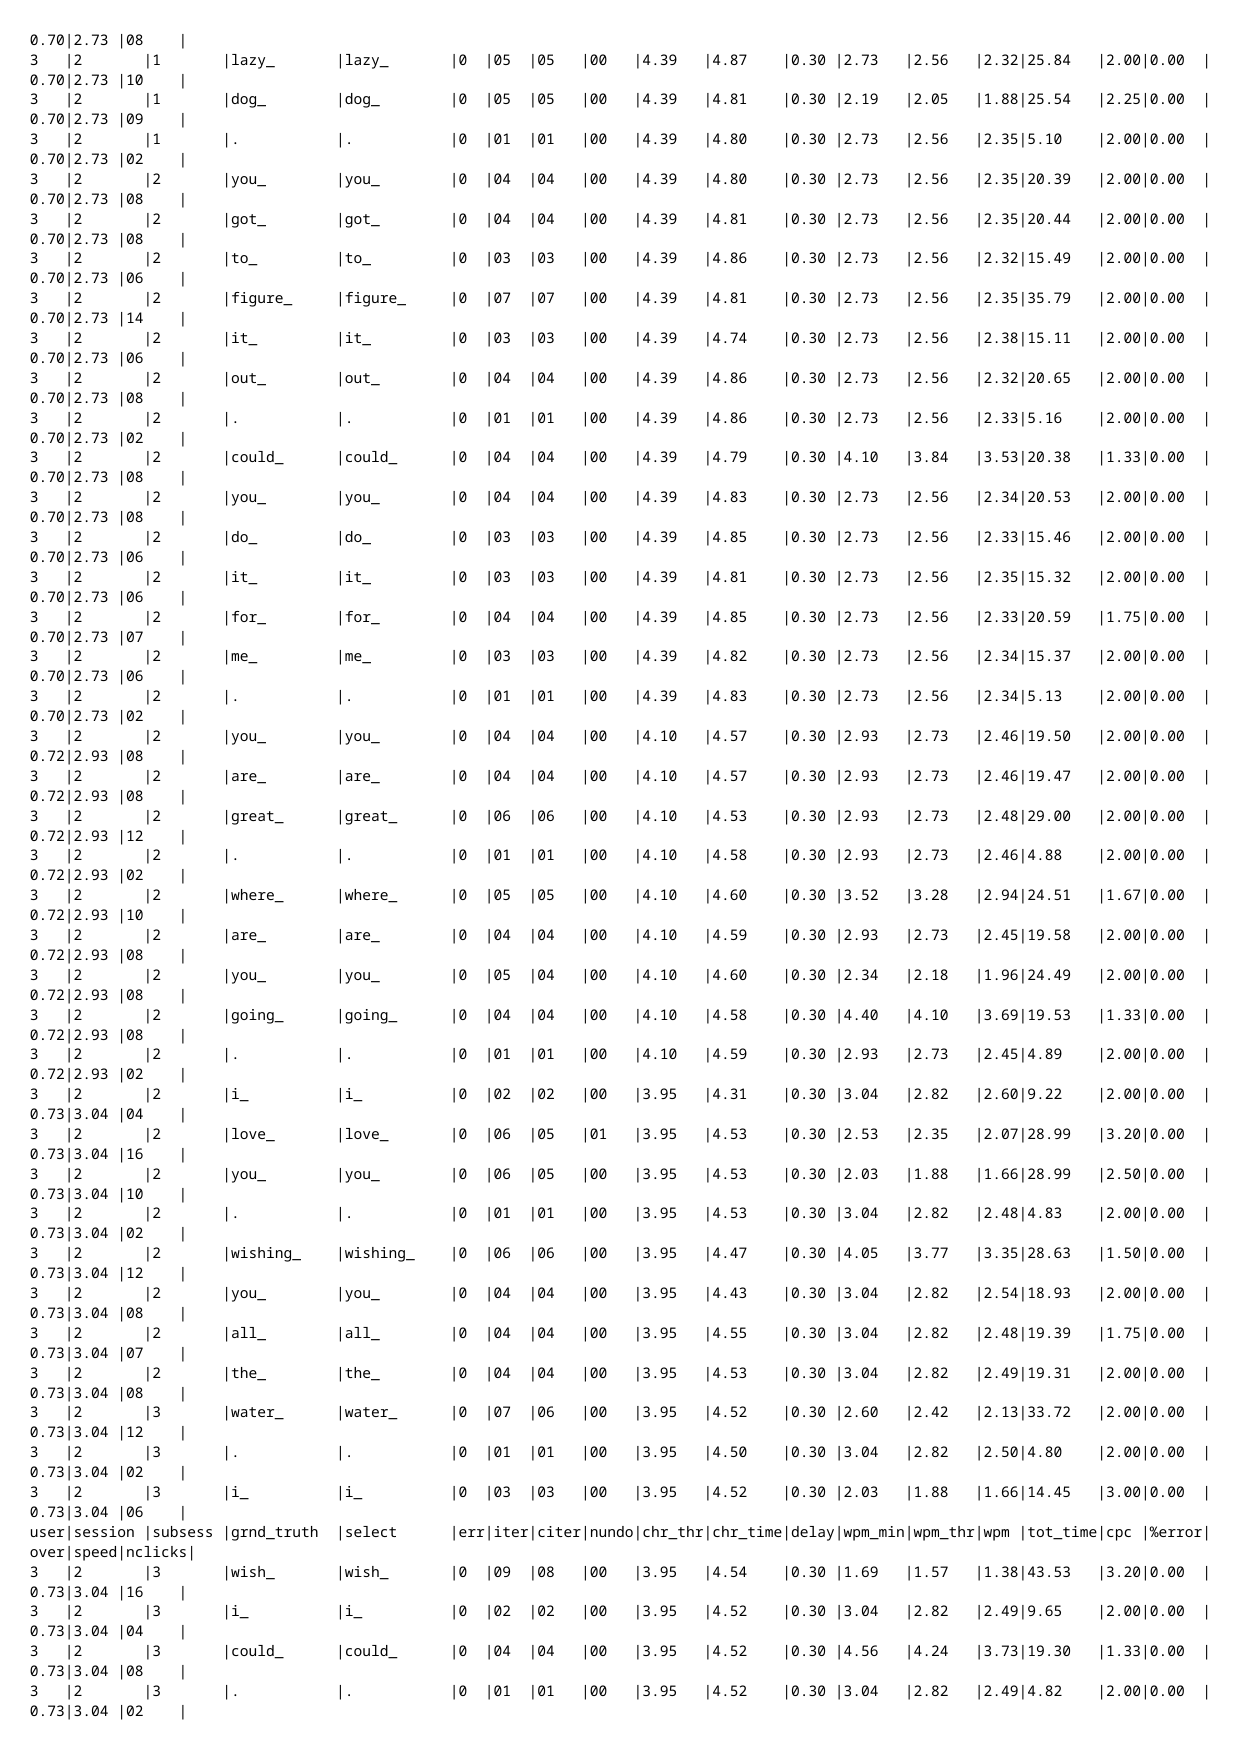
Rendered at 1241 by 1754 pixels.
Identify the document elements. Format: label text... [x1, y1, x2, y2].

text 3 |2 |2 |great_ |great_ |0 |06 |06 |00 |4.10 |4.53 |0.30 |2.93 |2.73 |2.48|29.00 |2.00|0.00 |0.72|2.93 |12 | [29, 805, 1211, 845]
text 3 |2 |2 |it_ |it_ |0 |03 |03 |00 |4.39 |4.74 |0.30 |2.73 |2.56 |2.38|15.11 |2.00|0.00 |0.70|2.73 |06 | [29, 328, 1211, 368]
text 0.70|2.73 |08 | [29, 29, 1211, 49]
text 3 |2 |2 |me_ |me_ |0 |03 |03 |00 |4.39 |4.82 |0.30 |2.73 |2.56 |2.34|15.37 |2.00|0.00 |0.70|2.73 |06 | [29, 646, 1211, 686]
text 3 |2 |2 |you_ |you_ |0 |04 |04 |00 |4.39 |4.83 |0.30 |2.73 |2.56 |2.34|20.53 |2.00|0.00 |0.70|2.73 |08 | [29, 487, 1211, 527]
text 3 |2 |2 |you_ |you_ |0 |04 |04 |00 |4.10 |4.57 |0.30 |2.93 |2.73 |2.46|19.50 |2.00|0.00 |0.72|2.93 |08 | [29, 726, 1211, 766]
text 3 |2 |3 |i_ |i_ |0 |02 |02 |00 |3.95 |4.52 |0.30 |3.04 |2.82 |2.49|9.65 |2.00|0.00 |0.73|3.04 |04 | [29, 1601, 1211, 1641]
text 3 |2 |2 |. |. |0 |01 |01 |00 |4.10 |4.58 |0.30 |2.93 |2.73 |2.46|4.88 |2.00|0.00 |0.72|2.93 |02 | [29, 845, 1211, 885]
text 3 |2 |2 |. |. |0 |01 |01 |00 |4.39 |4.86 |0.30 |2.73 |2.56 |2.33|5.16 |2.00|0.00 |0.70|2.73 |02 | [29, 407, 1211, 447]
text 3 |2 |2 |love_ |love_ |0 |06 |05 |01 |3.95 |4.53 |0.30 |2.53 |2.35 |2.07|28.99 |3.20|0.00 |0.73|3.04 |16 | [29, 1124, 1211, 1163]
text 3 |2 |2 |could_ |could_ |0 |04 |04 |00 |4.39 |4.79 |0.30 |4.10 |3.84 |3.53|20.38 |1.33|0.00 |0.70|2.73 |08 | [29, 447, 1211, 487]
text 3 |2 |2 |it_ |it_ |0 |03 |03 |00 |4.39 |4.81 |0.30 |2.73 |2.56 |2.35|15.32 |2.00|0.00 |0.70|2.73 |06 | [29, 567, 1211, 606]
text 3 |2 |1 |. |. |0 |01 |01 |00 |4.39 |4.80 |0.30 |2.73 |2.56 |2.35|5.10 |2.00|0.00 |0.70|2.73 |02 | [29, 129, 1211, 169]
text 3 |2 |3 |. |. |0 |01 |01 |00 |3.95 |4.52 |0.30 |3.04 |2.82 |2.49|4.82 |2.00|0.00 |0.73|3.04 |02 | [29, 1681, 1211, 1721]
text 3 |2 |2 |. |. |0 |01 |01 |00 |4.39 |4.83 |0.30 |2.73 |2.56 |2.34|5.13 |2.00|0.00 |0.70|2.73 |02 | [29, 686, 1211, 726]
text 3 |2 |2 |are_ |are_ |0 |04 |04 |00 |4.10 |4.59 |0.30 |2.93 |2.73 |2.45|19.58 |2.00|0.00 |0.72|2.93 |08 | [29, 925, 1211, 964]
text 3 |2 |2 |to_ |to_ |0 |03 |03 |00 |4.39 |4.86 |0.30 |2.73 |2.56 |2.32|15.49 |2.00|0.00 |0.70|2.73 |06 | [29, 248, 1211, 288]
text user|session |subsess |grnd_truth |select |err|iter|citer|nundo|chr_thr|chr_time|delay|wpm_min|wpm_thr|wpm |tot_time|cpc |%error|over|speed|nclicks| [29, 1522, 1211, 1561]
text 3 |2 |2 |are_ |are_ |0 |04 |04 |00 |4.10 |4.57 |0.30 |2.93 |2.73 |2.46|19.47 |2.00|0.00 |0.72|2.93 |08 | [29, 766, 1211, 805]
text 3 |2 |2 |you_ |you_ |0 |06 |05 |00 |3.95 |4.53 |0.30 |2.03 |1.88 |1.66|28.99 |2.50|0.00 |0.73|3.04 |10 | [29, 1163, 1211, 1203]
text 3 |2 |3 |could_ |could_ |0 |04 |04 |00 |3.95 |4.52 |0.30 |4.56 |4.24 |3.73|19.30 |1.33|0.00 |0.73|3.04 |08 | [29, 1641, 1211, 1681]
text 3 |2 |2 |do_ |do_ |0 |03 |03 |00 |4.39 |4.85 |0.30 |2.73 |2.56 |2.33|15.46 |2.00|0.00 |0.70|2.73 |06 | [29, 527, 1211, 567]
text 3 |2 |3 |i_ |i_ |0 |03 |03 |00 |3.95 |4.52 |0.30 |2.03 |1.88 |1.66|14.45 |3.00|0.00 |0.73|3.04 |06 | [29, 1482, 1211, 1522]
text 3 |2 |3 |wish_ |wish_ |0 |09 |08 |00 |3.95 |4.54 |0.30 |1.69 |1.57 |1.38|43.53 |3.20|0.00 |0.73|3.04 |16 | [29, 1561, 1211, 1601]
text 3 |2 |1 |dog_ |dog_ |0 |05 |05 |00 |4.39 |4.81 |0.30 |2.19 |2.05 |1.88|25.54 |2.25|0.00 |0.70|2.73 |09 | [29, 89, 1211, 129]
text 3 |2 |2 |you_ |you_ |0 |04 |04 |00 |3.95 |4.43 |0.30 |3.04 |2.82 |2.54|18.93 |2.00|0.00 |0.73|3.04 |08 | [29, 1283, 1211, 1323]
text 3 |2 |2 |all_ |all_ |0 |04 |04 |00 |3.95 |4.55 |0.30 |3.04 |2.82 |2.48|19.39 |1.75|0.00 |0.73|3.04 |07 | [29, 1323, 1211, 1362]
text 3 |2 |2 |the_ |the_ |0 |04 |04 |00 |3.95 |4.53 |0.30 |3.04 |2.82 |2.49|19.31 |2.00|0.00 |0.73|3.04 |08 | [29, 1362, 1211, 1402]
text 3 |2 |2 |you_ |you_ |0 |05 |04 |00 |4.10 |4.60 |0.30 |2.34 |2.18 |1.96|24.49 |2.00|0.00 |0.72|2.93 |08 | [29, 964, 1211, 1004]
text 3 |2 |3 |water_ |water_ |0 |07 |06 |00 |3.95 |4.52 |0.30 |2.60 |2.42 |2.13|33.72 |2.00|0.00 |0.73|3.04 |12 | [29, 1402, 1211, 1442]
text 3 |2 |2 |for_ |for_ |0 |04 |04 |00 |4.39 |4.85 |0.30 |2.73 |2.56 |2.33|20.59 |1.75|0.00 |0.70|2.73 |07 | [29, 606, 1211, 646]
text 3 |2 |2 |figure_ |figure_ |0 |07 |07 |00 |4.39 |4.81 |0.30 |2.73 |2.56 |2.35|35.79 |2.00|0.00 |0.70|2.73 |14 | [29, 288, 1211, 328]
text 3 |2 |2 |got_ |got_ |0 |04 |04 |00 |4.39 |4.81 |0.30 |2.73 |2.56 |2.35|20.44 |2.00|0.00 |0.70|2.73 |08 | [29, 208, 1211, 248]
text 3 |2 |1 |lazy_ |lazy_ |0 |05 |05 |00 |4.39 |4.87 |0.30 |2.73 |2.56 |2.32|25.84 |2.00|0.00 |0.70|2.73 |10 | [29, 49, 1211, 89]
text 3 |2 |2 |you_ |you_ |0 |04 |04 |00 |4.39 |4.80 |0.30 |2.73 |2.56 |2.35|20.39 |2.00|0.00 |0.70|2.73 |08 | [29, 169, 1211, 208]
text 3 |2 |2 |where_ |where_ |0 |05 |05 |00 |4.10 |4.60 |0.30 |3.52 |3.28 |2.94|24.51 |1.67|0.00 |0.72|2.93 |10 | [29, 885, 1211, 925]
text 3 |2 |3 |. |. |0 |01 |01 |00 |3.95 |4.50 |0.30 |3.04 |2.82 |2.50|4.80 |2.00|0.00 |0.73|3.04 |02 | [29, 1442, 1211, 1482]
text 3 |2 |2 |i_ |i_ |0 |02 |02 |00 |3.95 |4.31 |0.30 |3.04 |2.82 |2.60|9.22 |2.00|0.00 |0.73|3.04 |04 | [29, 1084, 1211, 1124]
text 3 |2 |2 |going_ |going_ |0 |04 |04 |00 |4.10 |4.58 |0.30 |4.40 |4.10 |3.69|19.53 |1.33|0.00 |0.72|2.93 |08 | [29, 1004, 1211, 1044]
text 3 |2 |2 |. |. |0 |01 |01 |00 |4.10 |4.59 |0.30 |2.93 |2.73 |2.45|4.89 |2.00|0.00 |0.72|2.93 |02 | [29, 1044, 1211, 1084]
text 3 |2 |2 |out_ |out_ |0 |04 |04 |00 |4.39 |4.86 |0.30 |2.73 |2.56 |2.32|20.65 |2.00|0.00 |0.70|2.73 |08 | [29, 368, 1211, 407]
text 3 |2 |2 |wishing_ |wishing_ |0 |06 |06 |00 |3.95 |4.47 |0.30 |4.05 |3.77 |3.35|28.63 |1.50|0.00 |0.73|3.04 |12 | [29, 1243, 1211, 1283]
text 3 |2 |2 |. |. |0 |01 |01 |00 |3.95 |4.53 |0.30 |3.04 |2.82 |2.48|4.83 |2.00|0.00 |0.73|3.04 |02 | [29, 1203, 1211, 1243]
